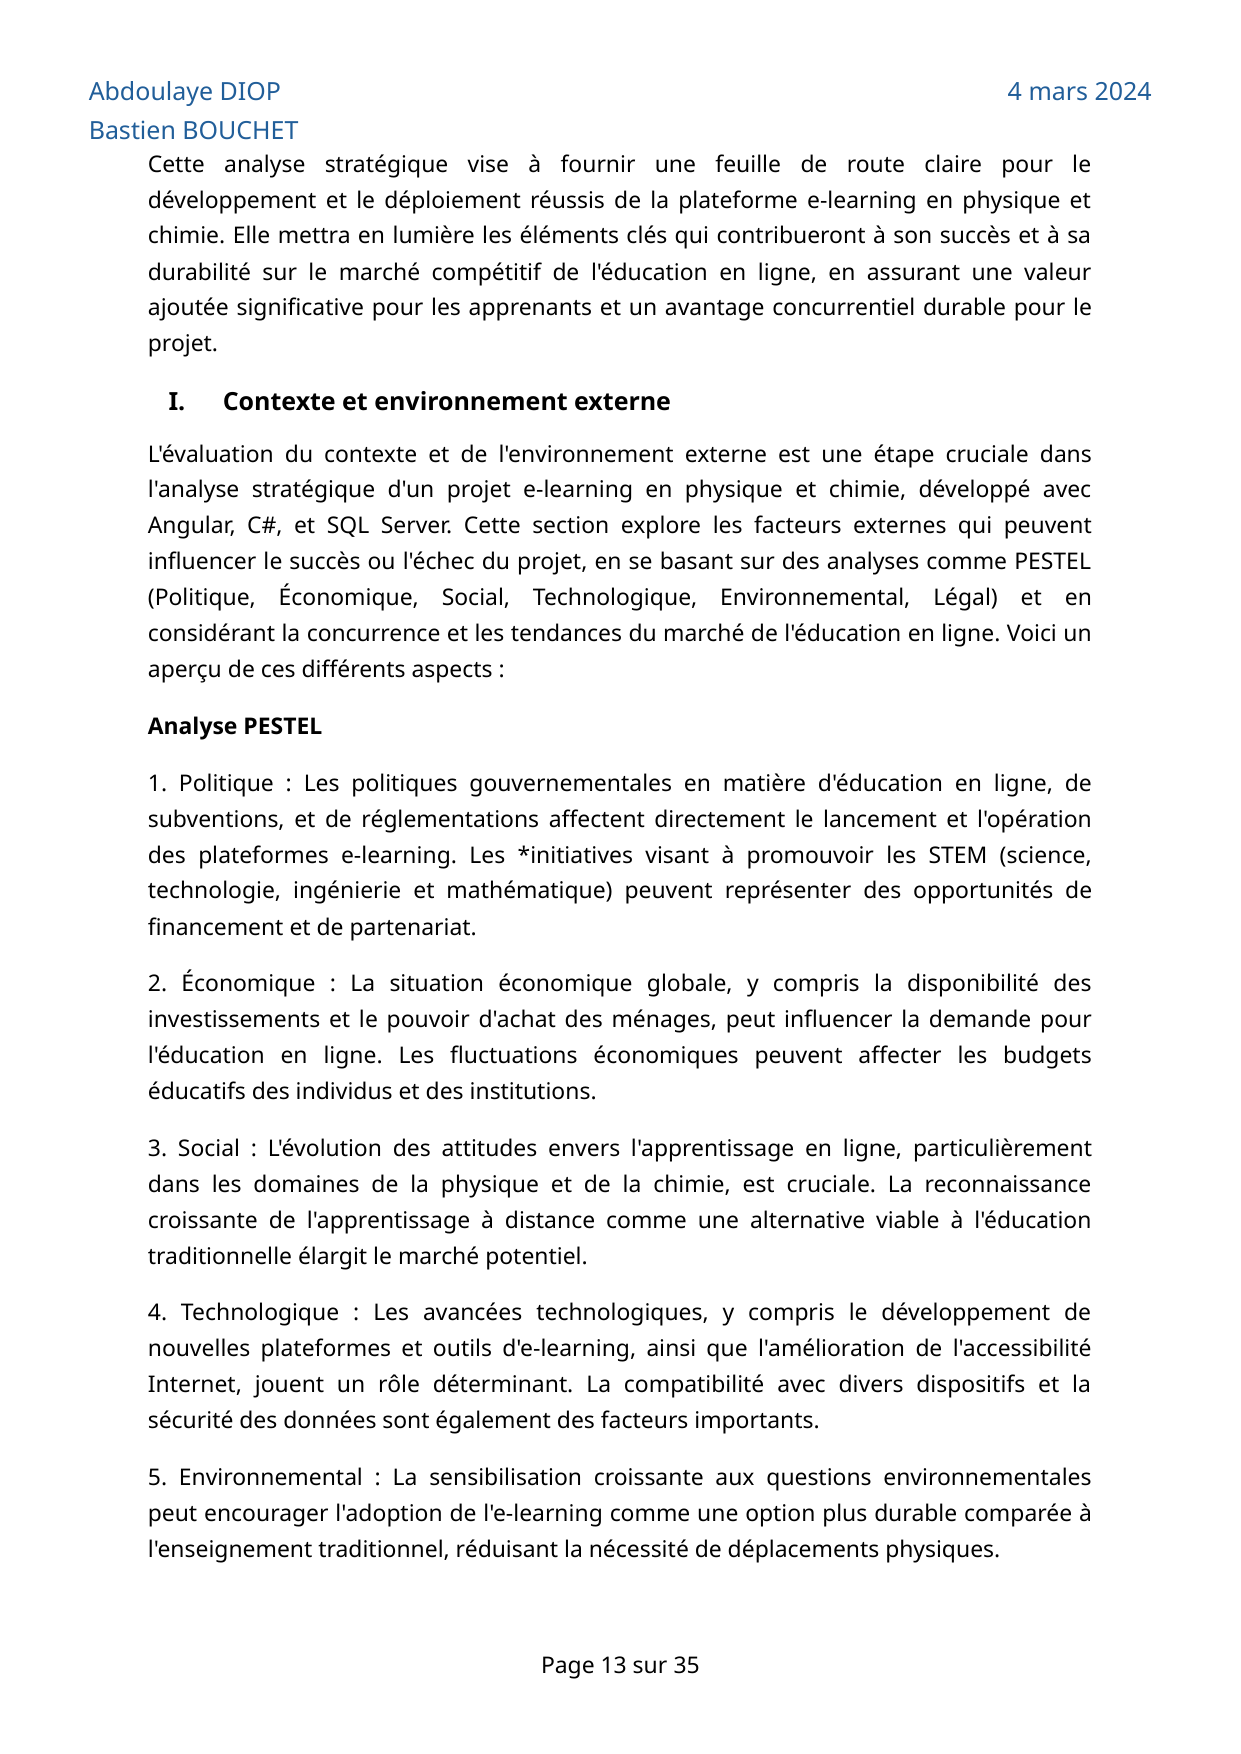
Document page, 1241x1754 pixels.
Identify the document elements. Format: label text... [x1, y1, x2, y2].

text 2. Économique : La situation économique globale, y compris la disponibilité des investissements et le pouvoir d'achat des ménages, peut influencer la demande pour l'éducation en ligne. Les fluctuations économiques peuvent affecter les budgets éducatifs des individus et des institutions. [148, 967, 1093, 1106]
text 3. Social : L'évolution des attitudes envers l'apprentissage en ligne, particulièrement dans les domaines de la physique et de la chimie, est cruciale. La reconnaissance croissante de l'apprentissage à distance comme une alternative viable à l'éducation traditionnelle élargit le marché potentiel. [148, 1132, 1093, 1271]
text L'évaluation du contexte et de l'environnement externe est une étape cruciale dans l'analyse stratégique d'un projet e-learning en physique et chimie, développé avec Angular, C#, et SQL Server. Cette section explore les facteurs externes qui peuvent influencer le succès ou l'échec du projet, en se basant sur des analyses comme PESTEL (Politique, Économique, Social, Technologique, Environnemental, Légal) et en considérant la concurrence et les tendances du marché de l'éducation en ligne. Voici un aperçu de ces différents aspects : [148, 437, 1093, 684]
list Contexte et environnement externe [185, 384, 1093, 418]
text Cette analyse stratégique vise à fournir une feuille de route claire pour le développement et le déploiement réussis de la plateforme e-learning en physique et chimie. Elle mettra en lumière les éléments clés qui contribueront à son succès et à sa durabilité sur le marché compétitif de l'éducation en ligne, en assurant une valeur ajoutée significative pour les apprenants et un avantage concurrentiel durable pour le projet. [148, 148, 1093, 358]
text 1. Politique : Les politiques gouvernementales en matière d'éducation en ligne, de subventions, et de réglementations affectent directement le lancement et l'opération des plateformes e-learning. Les *initiatives visant à promouvoir les STEM (science, technologie, ingénierie et mathématique) peuvent représenter des opportunités de financement et de partenariat. [148, 767, 1093, 942]
text 4. Technologique : Les avancées technologiques, y compris le développement de nouvelles plateformes et outils d'e-learning, ainsi que l'amélioration de l'accessibilité Internet, jouent un rôle déterminant. La compatibilité avec divers dispositifs et la sécurité des données sont également des facteurs importants. [148, 1296, 1093, 1435]
text 5. Environnemental : La sensibilisation croissante aux questions environnementales peut encourager l'adoption de l'e-learning comme une option plus durable comparée à l'enseignement traditionnel, réduisant la nécessité de déplacements physiques. [148, 1461, 1093, 1564]
text Analyse PESTEL [148, 710, 1093, 741]
